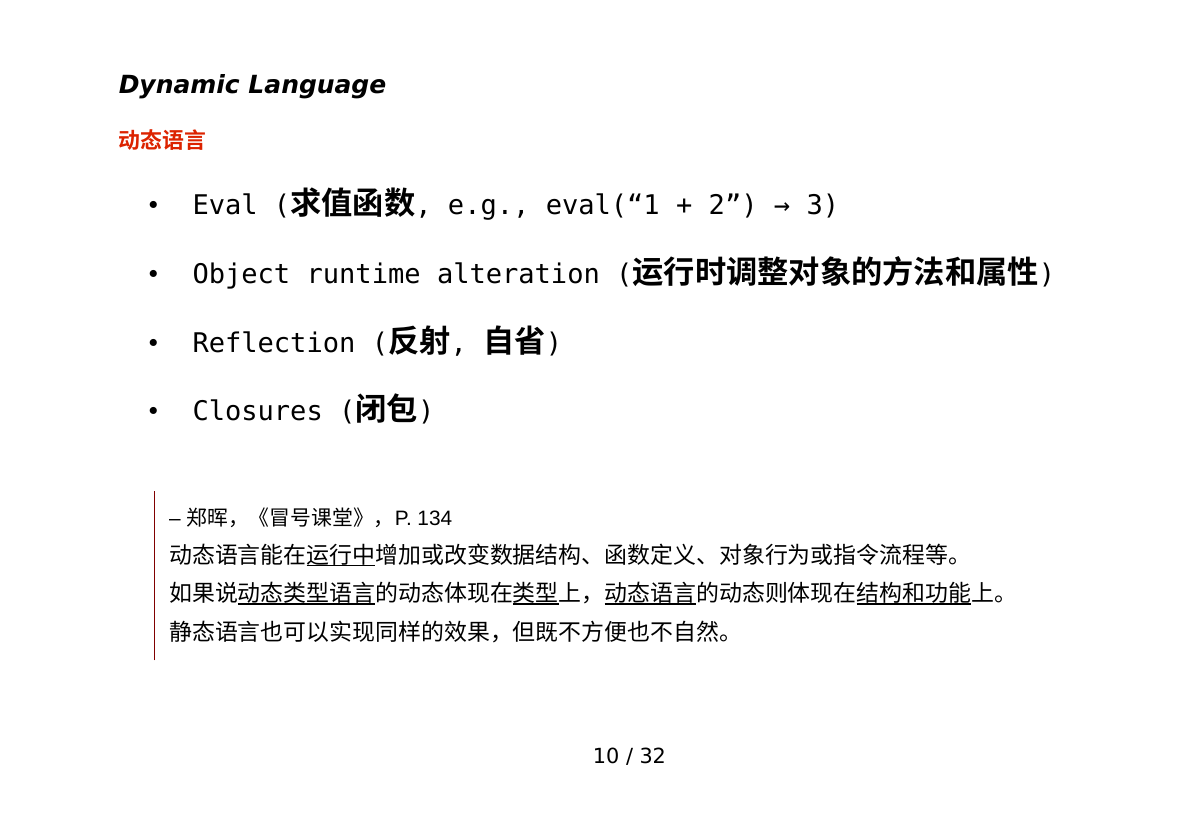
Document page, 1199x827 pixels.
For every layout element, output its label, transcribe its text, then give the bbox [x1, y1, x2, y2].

text 如果说动态类型语言的动态体现在类型上，动态语言的动态则体现在结构和功能上。 [155, 566, 1140, 604]
subtitle Closures (闭包) [148, 384, 1140, 430]
subtitle Reflection (反射, 自省) [148, 316, 1140, 361]
text 静态语言也可以实现同样的效果，但既不方便也不自然。 [155, 604, 1140, 660]
subtitle Object runtime alteration (运行时调整对象的方法和属性) [148, 247, 1140, 292]
text 动态语言 [118, 123, 1140, 155]
subtitle Eval (求值函数, e.g., eval(“1 + 2”) → 3) [148, 178, 1140, 223]
text 动态语言能在运行中增加或改变数据结构、函数定义、对象行为或指令流程等。 [155, 527, 1140, 566]
title Dynamic Language [118, 70, 1140, 99]
text – 郑晖，《冒号课堂》，P. 134 [155, 491, 1140, 527]
